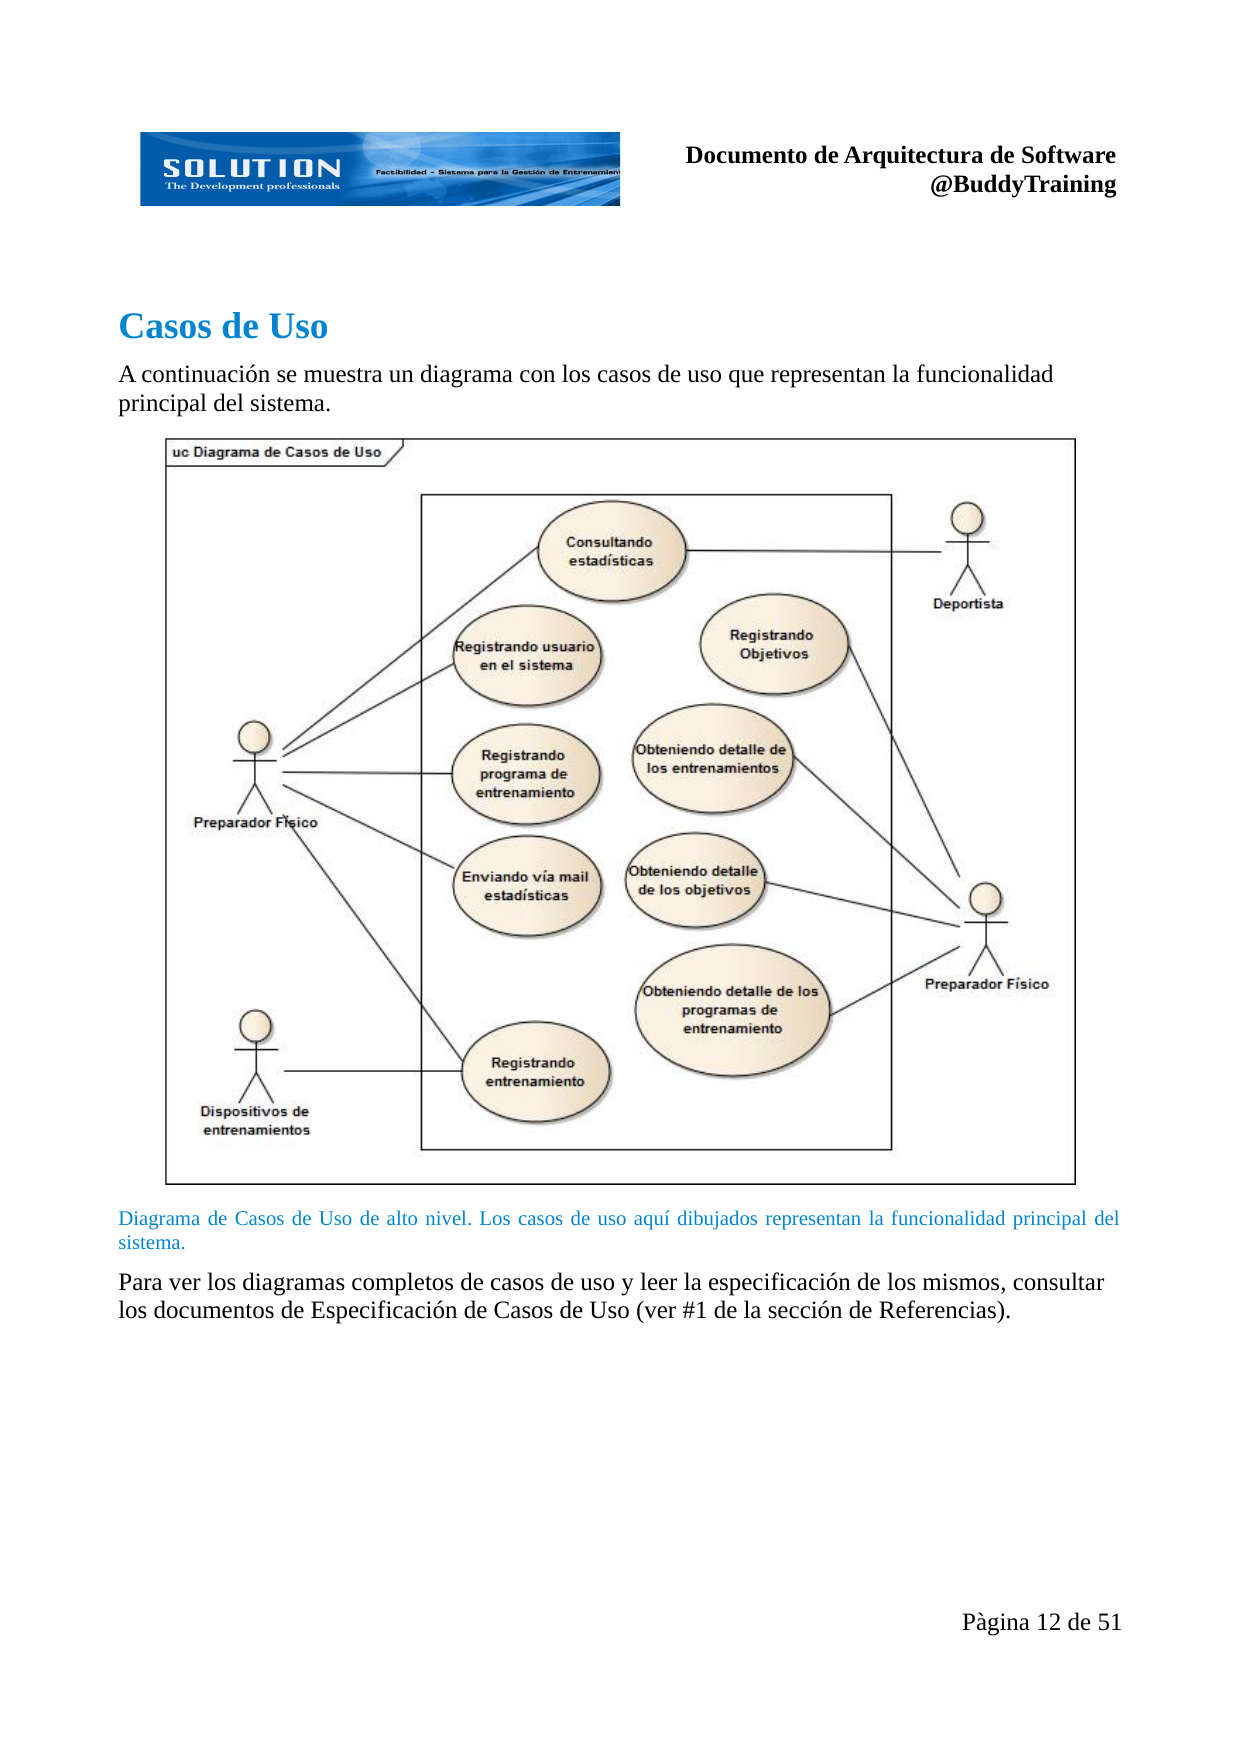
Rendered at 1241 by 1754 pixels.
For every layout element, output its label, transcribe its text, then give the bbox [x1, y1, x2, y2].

text A continuación se muestra un diagrama con los casos de uso que representan la funcionalidad principal del sistema. [118, 359, 1122, 416]
subtitle Casos de Uso [118, 303, 1122, 346]
picture [140, 132, 621, 206]
picture [164, 438, 1076, 1185]
text Diagrama de Casos de Uso de alto nivel. Los casos de uso aquí dibujados representan la funcionalidad principal del sistema. [118, 1206, 1122, 1254]
text Para ver los diagramas completos de casos de uso y leer la especificación de los mismos, consultar los documentos de Especificación de Casos de Uso (ver #1 de la sección de Referencias). [118, 1267, 1122, 1324]
